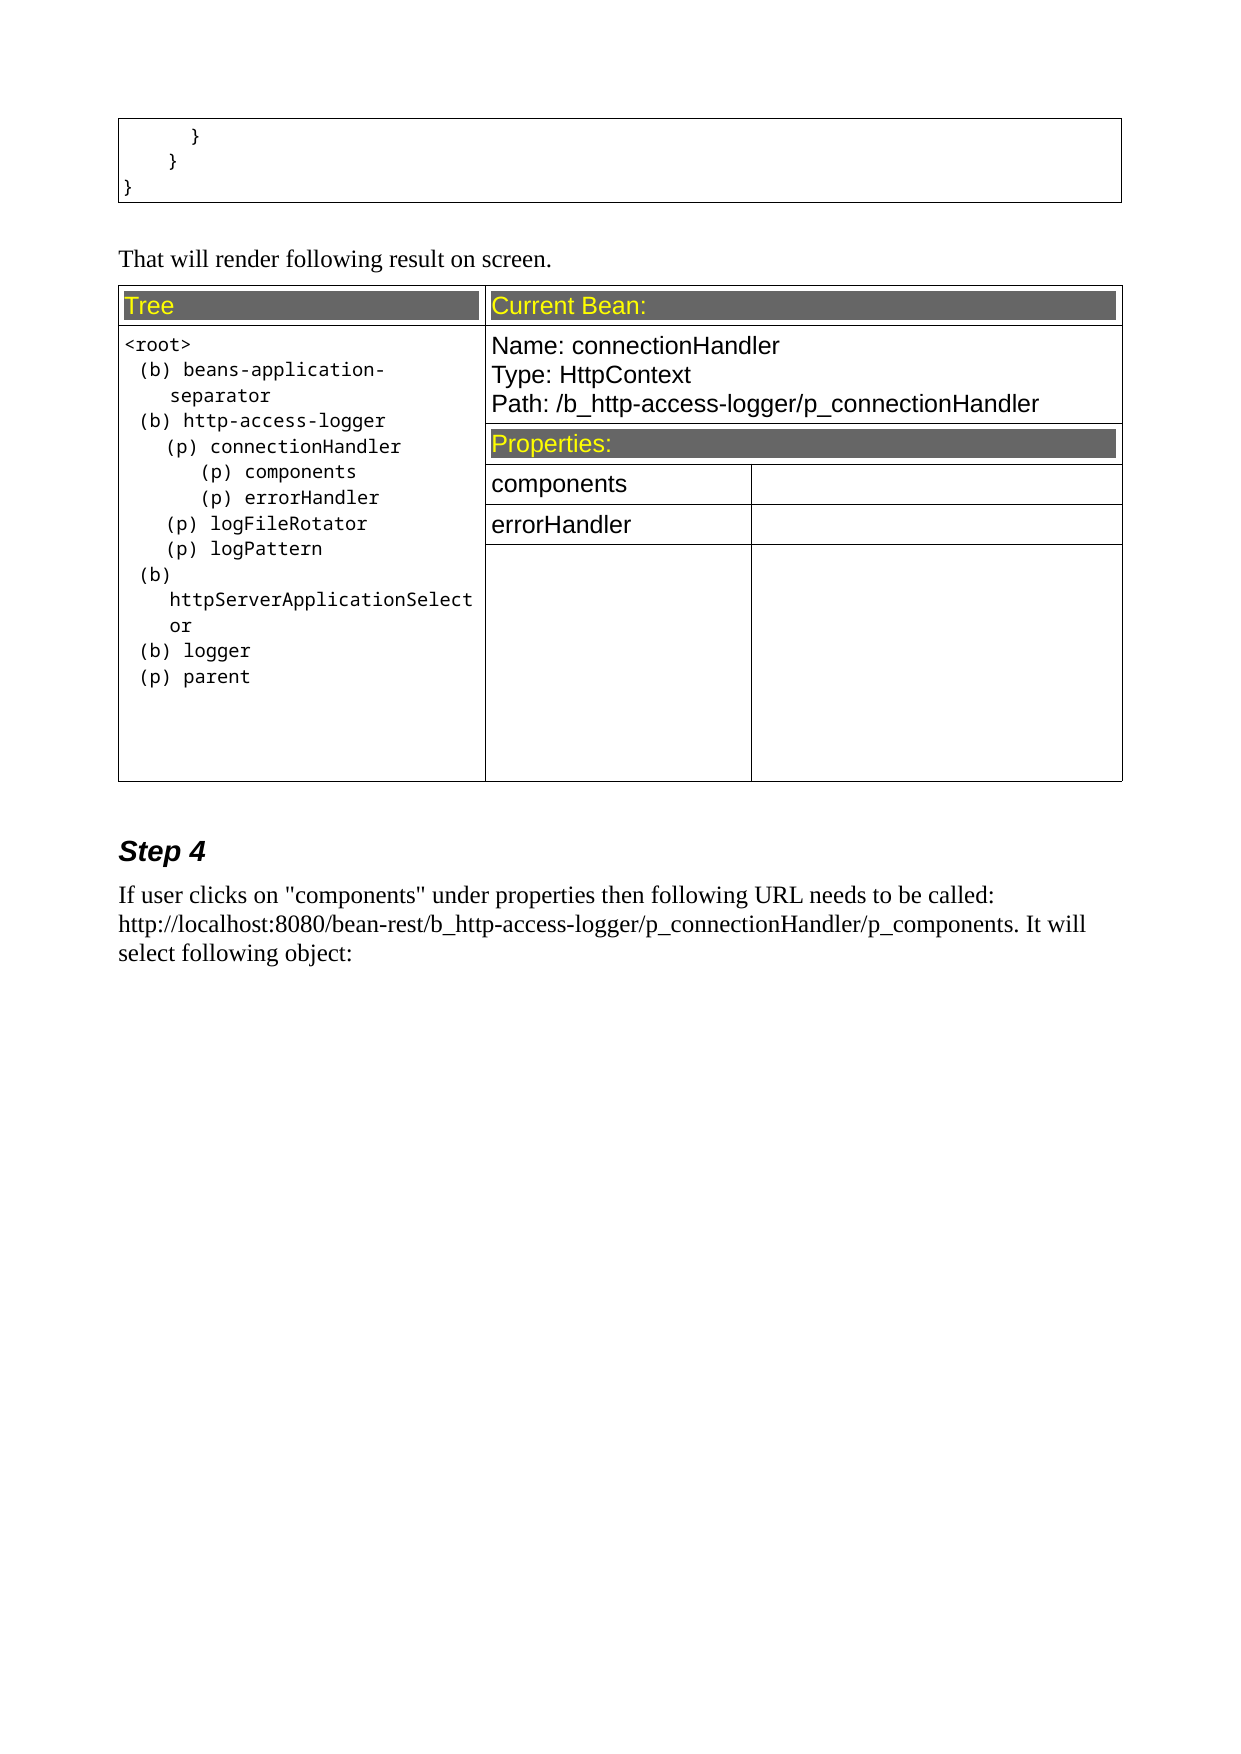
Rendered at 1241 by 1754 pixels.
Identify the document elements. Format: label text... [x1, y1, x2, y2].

table_cell Name: connectionHandler Type: HttpContext Path: /b_http-access-logger/p_connectionHandler [486, 326, 1122, 423]
table_cell Properties: [486, 424, 1122, 463]
text } [119, 169, 1121, 202]
text If user clicks on "components" under properties then following URL needs to be called: http://localhost:8080/bean-rest/b_http-access-logger/p_connectionHandler/p_components. It will select following object: [118, 880, 1122, 967]
subtitle Step 4 [118, 834, 1122, 868]
table_cell [752, 545, 1122, 781]
table_cell [486, 545, 751, 781]
table_header Tree [119, 286, 485, 325]
text } [119, 119, 1121, 144]
table_cell [752, 505, 1122, 544]
table_cell <root> (b) beans-application-separator (b) http-access-logger (p) connectionHandler (p) components (p) errorHandler (p) logFileRotator (p) logPattern (b) httpServerApplicationSelector (b) logger (p) parent [119, 326, 485, 781]
text That will render following result on screen. [118, 244, 1122, 273]
table_cell components [486, 465, 751, 504]
text } [119, 144, 1121, 169]
table_cell errorHandler [486, 505, 751, 544]
table_header Current Bean: [486, 286, 1122, 325]
table_cell [752, 465, 1122, 504]
